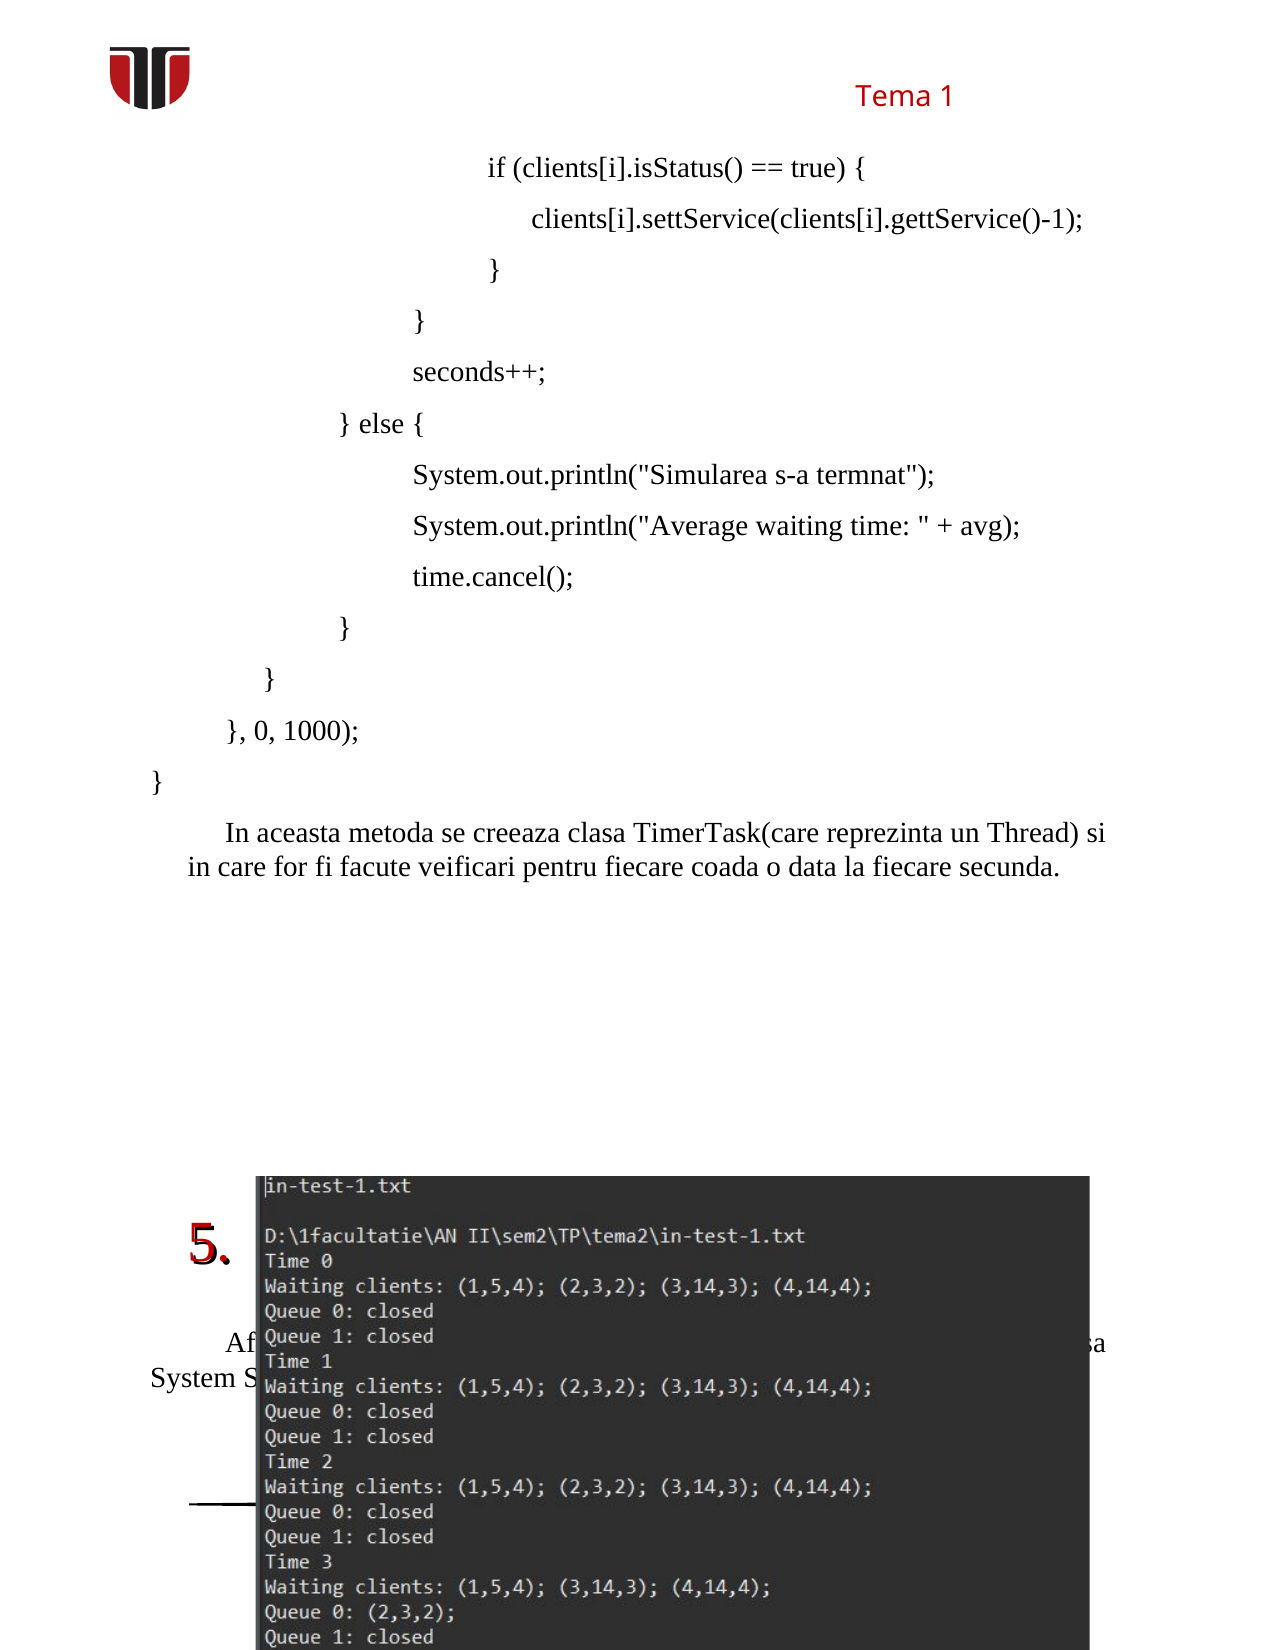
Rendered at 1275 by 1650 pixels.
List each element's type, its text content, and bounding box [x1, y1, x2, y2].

text System.out.println("Average waiting time: " + avg); [187, 508, 1125, 542]
text clients[i].settService(clients[i].gettService()-1); [187, 201, 1125, 235]
text }, 0, 1000); [187, 713, 1125, 746]
text } [187, 303, 1125, 337]
text seconds++; [187, 354, 1125, 388]
text Afisarea este facuta in consola sau in terminal cu ajutorul metodei din clasa System System.out.println() [150, 1326, 255, 1394]
text In aceasta metoda se creeaza clasa TimerTask(care reprezinta un Thread) si in care for fi facute veificari pentru fiecare coada o data la fiecare secunda. [187, 815, 1125, 883]
text System.out.println("Simularea s-a termnat"); [187, 457, 1125, 490]
text } [187, 661, 1125, 695]
text } [187, 610, 1125, 644]
text if (clients[i].isStatus() == true) { [187, 150, 1125, 183]
text Afisarea este facuta in consola sau in terminal cu ajutorul metodei din clasa System System.out.println() [1090, 1326, 1125, 1394]
list Rezultate [187, 1207, 255, 1274]
text } [187, 252, 1125, 286]
text time.cancel(); [187, 559, 1125, 593]
list Rezultate [1090, 1207, 1125, 1274]
text } else { [187, 406, 1125, 439]
text } [150, 764, 1125, 797]
